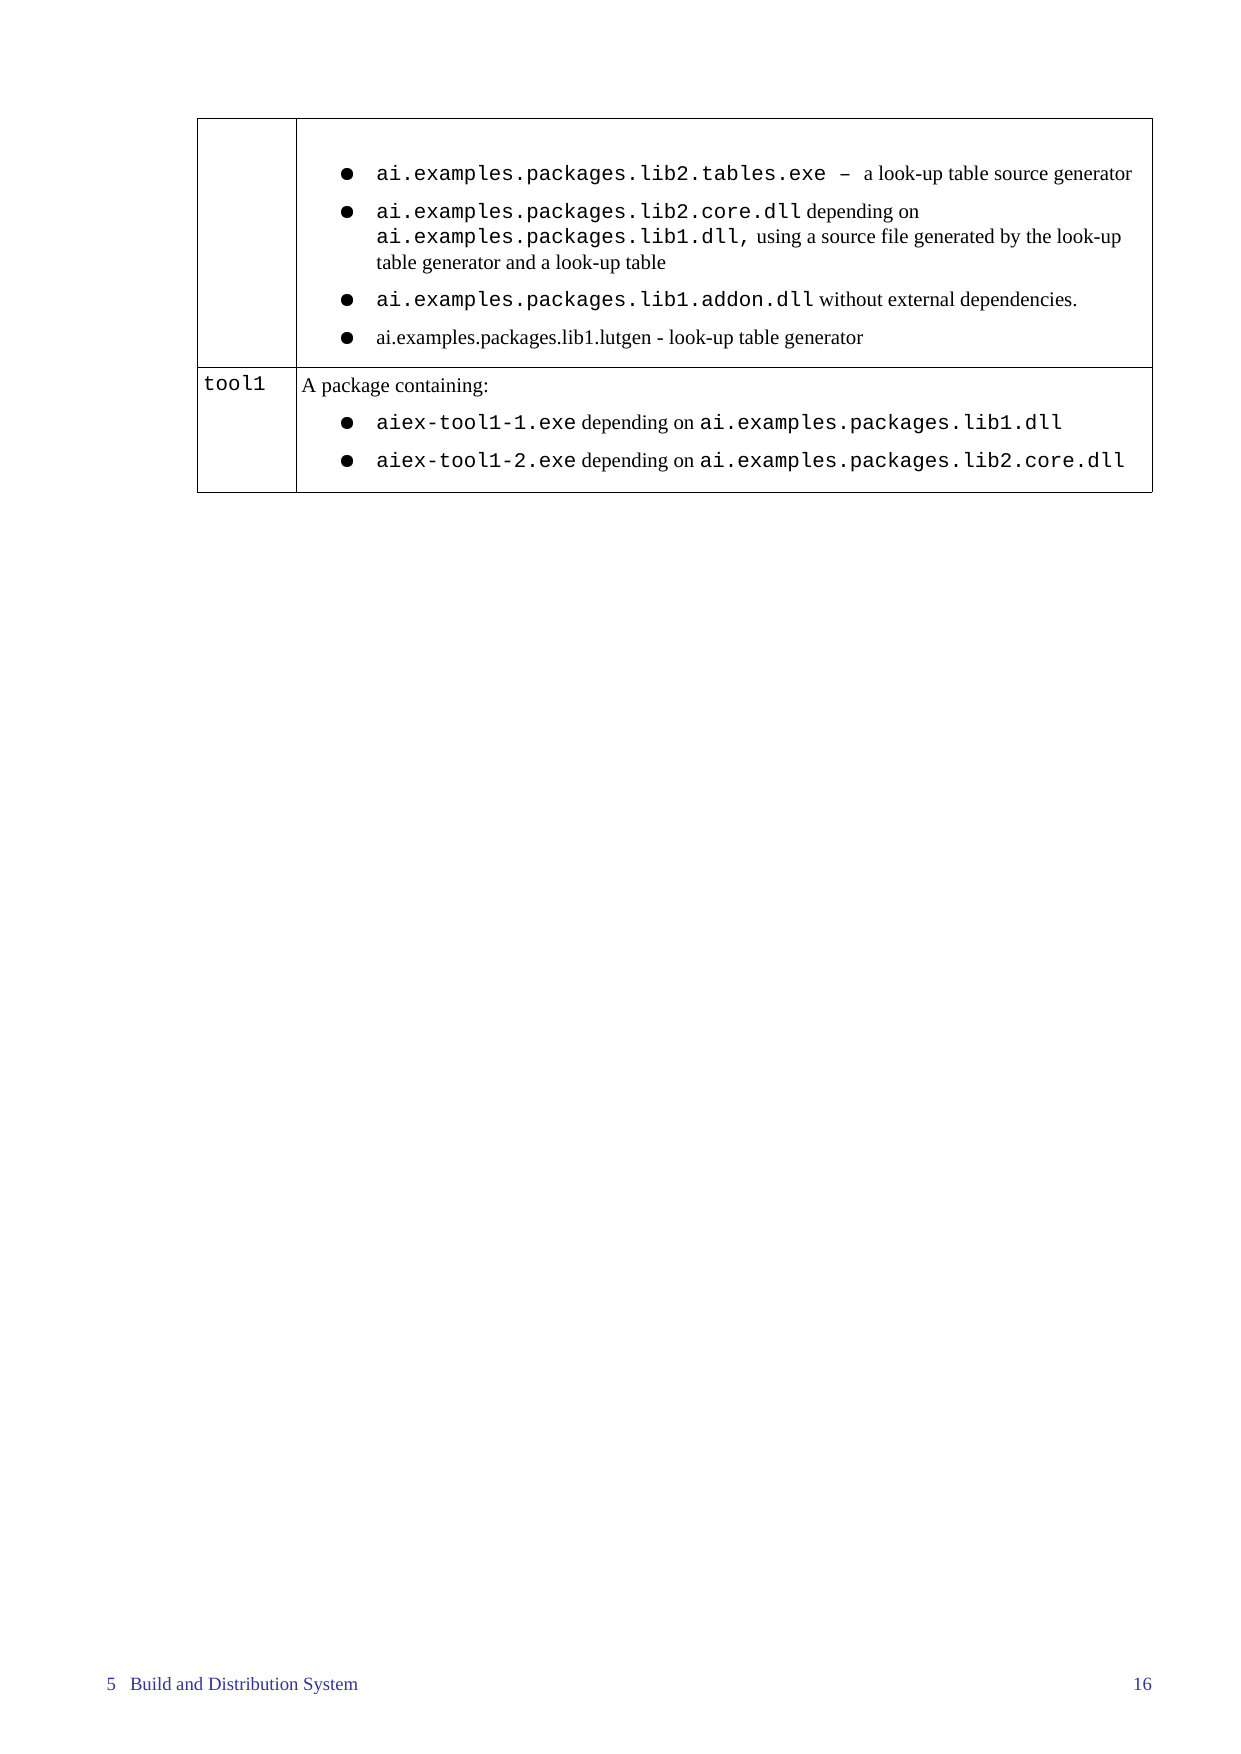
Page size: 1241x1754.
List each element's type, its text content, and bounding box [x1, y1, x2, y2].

table_cell A package containing: aiex-tool1-1.exe depending on ai.examples.packages.lib1.dll aiex-tool1-2.exe depending on ai.examples.packages.lib2.core.dll [297, 368, 1152, 492]
table_cell tool1 [198, 368, 296, 492]
table_cell A package containing: ai.examples.packages.lib2.tables.exe – a look-up table source generator ai.examples.packages.lib2.core.dll depending on ai.examples.packages.lib1.dll, using a source file generated by the look-up table generator and a look-up table ai.examples.packages.lib1.addon.dll without external dependencies. ai.examples.packages.lib1.lutgen - look-up table generator [297, 119, 1152, 367]
table_cell [198, 119, 296, 367]
